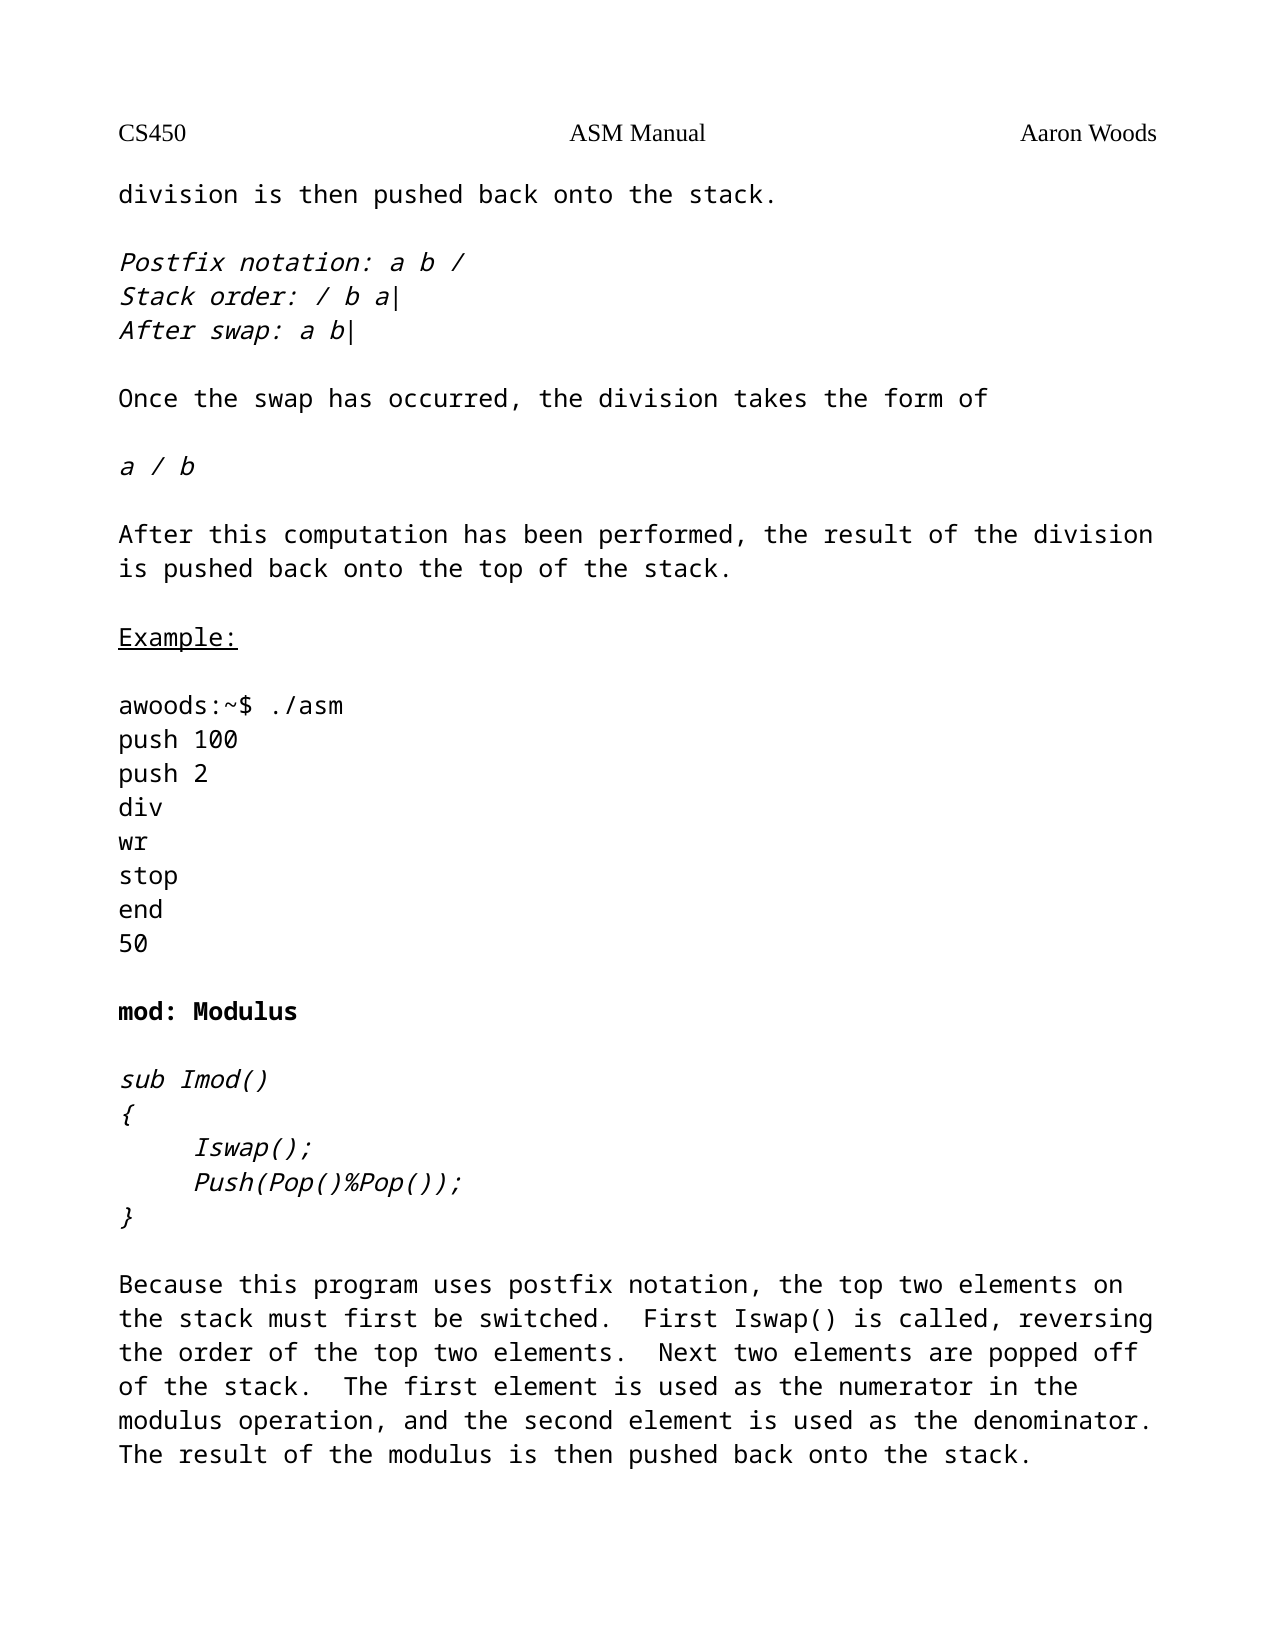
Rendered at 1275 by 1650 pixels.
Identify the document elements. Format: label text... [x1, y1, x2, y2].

text Iswap(); [118, 1130, 1157, 1164]
text wr [118, 823, 1157, 858]
text div [118, 789, 1157, 823]
text Example: [118, 619, 1157, 653]
text end [118, 892, 1157, 926]
text push 2 [118, 755, 1157, 789]
text { [118, 1096, 1157, 1130]
text mod: Modulus [118, 994, 1157, 1028]
text division is then pushed back onto the stack. [118, 176, 1157, 210]
text Because this program uses postfix notation, the top two elements on the stack must first be switched. First Iswap() is called, reversing the order of the top two elements. Next two elements are popped off of the stack. The first element is used as the numerator in the modulus operation, and the second element is used as the denominator. The result of the modulus is then pushed back onto the stack. [118, 1266, 1157, 1471]
text } [118, 1198, 1157, 1232]
text After this computation has been performed, the result of the division is pushed back onto the top of the stack. [118, 517, 1157, 585]
text Push(Pop()%Pop()); [118, 1164, 1157, 1198]
text Stack order: / b a| [118, 278, 1157, 313]
text awoods:~$ ./asm [118, 687, 1157, 721]
text Postfix notation: a b / [118, 244, 1157, 278]
text a / b [118, 449, 1157, 483]
text 50 [118, 926, 1157, 960]
text Once the swap has occurred, the division takes the form of [118, 381, 1157, 415]
text stop [118, 858, 1157, 892]
text sub Imod() [118, 1062, 1157, 1096]
text After swap: a b| [118, 313, 1157, 347]
text push 100 [118, 721, 1157, 755]
